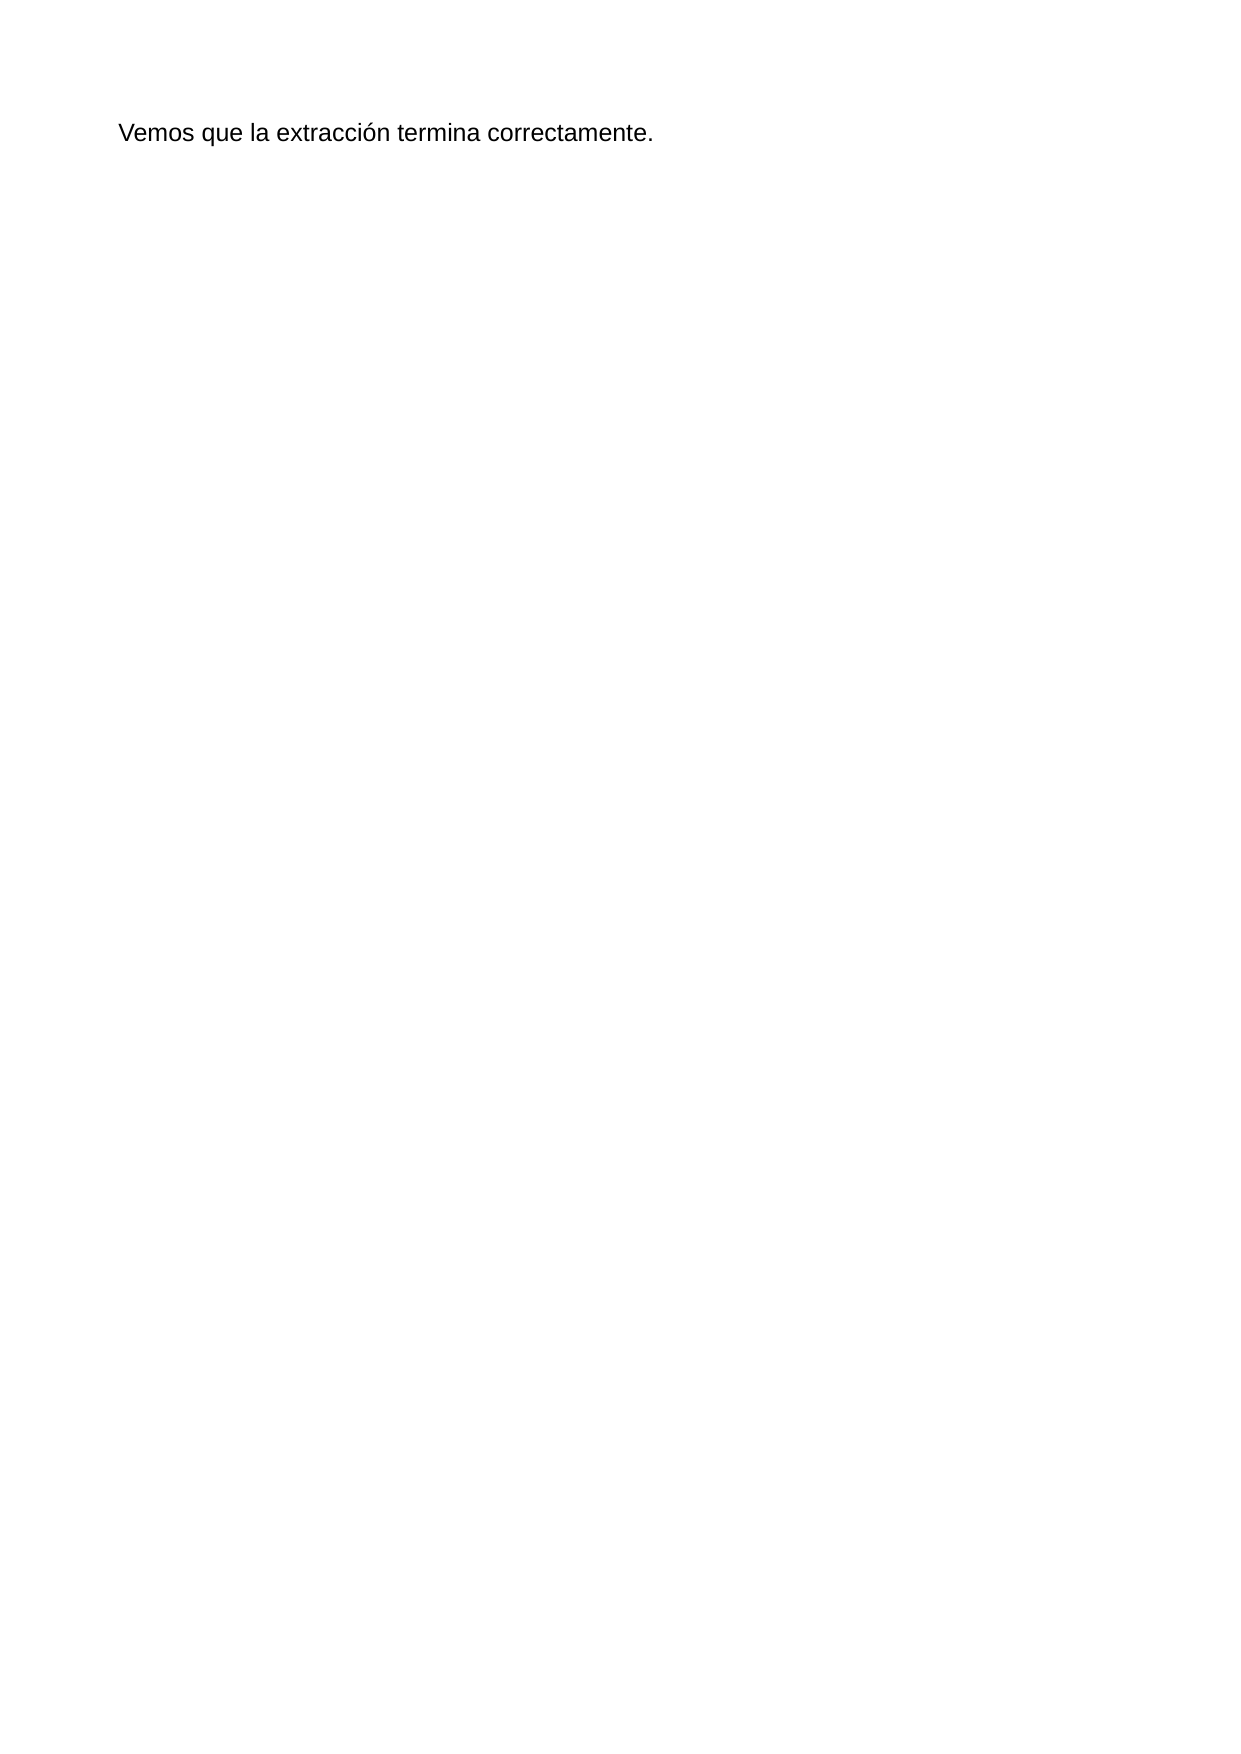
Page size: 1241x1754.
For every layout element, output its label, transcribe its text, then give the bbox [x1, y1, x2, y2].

text Vemos que la extracción termina correctamente. [118, 118, 1122, 147]
